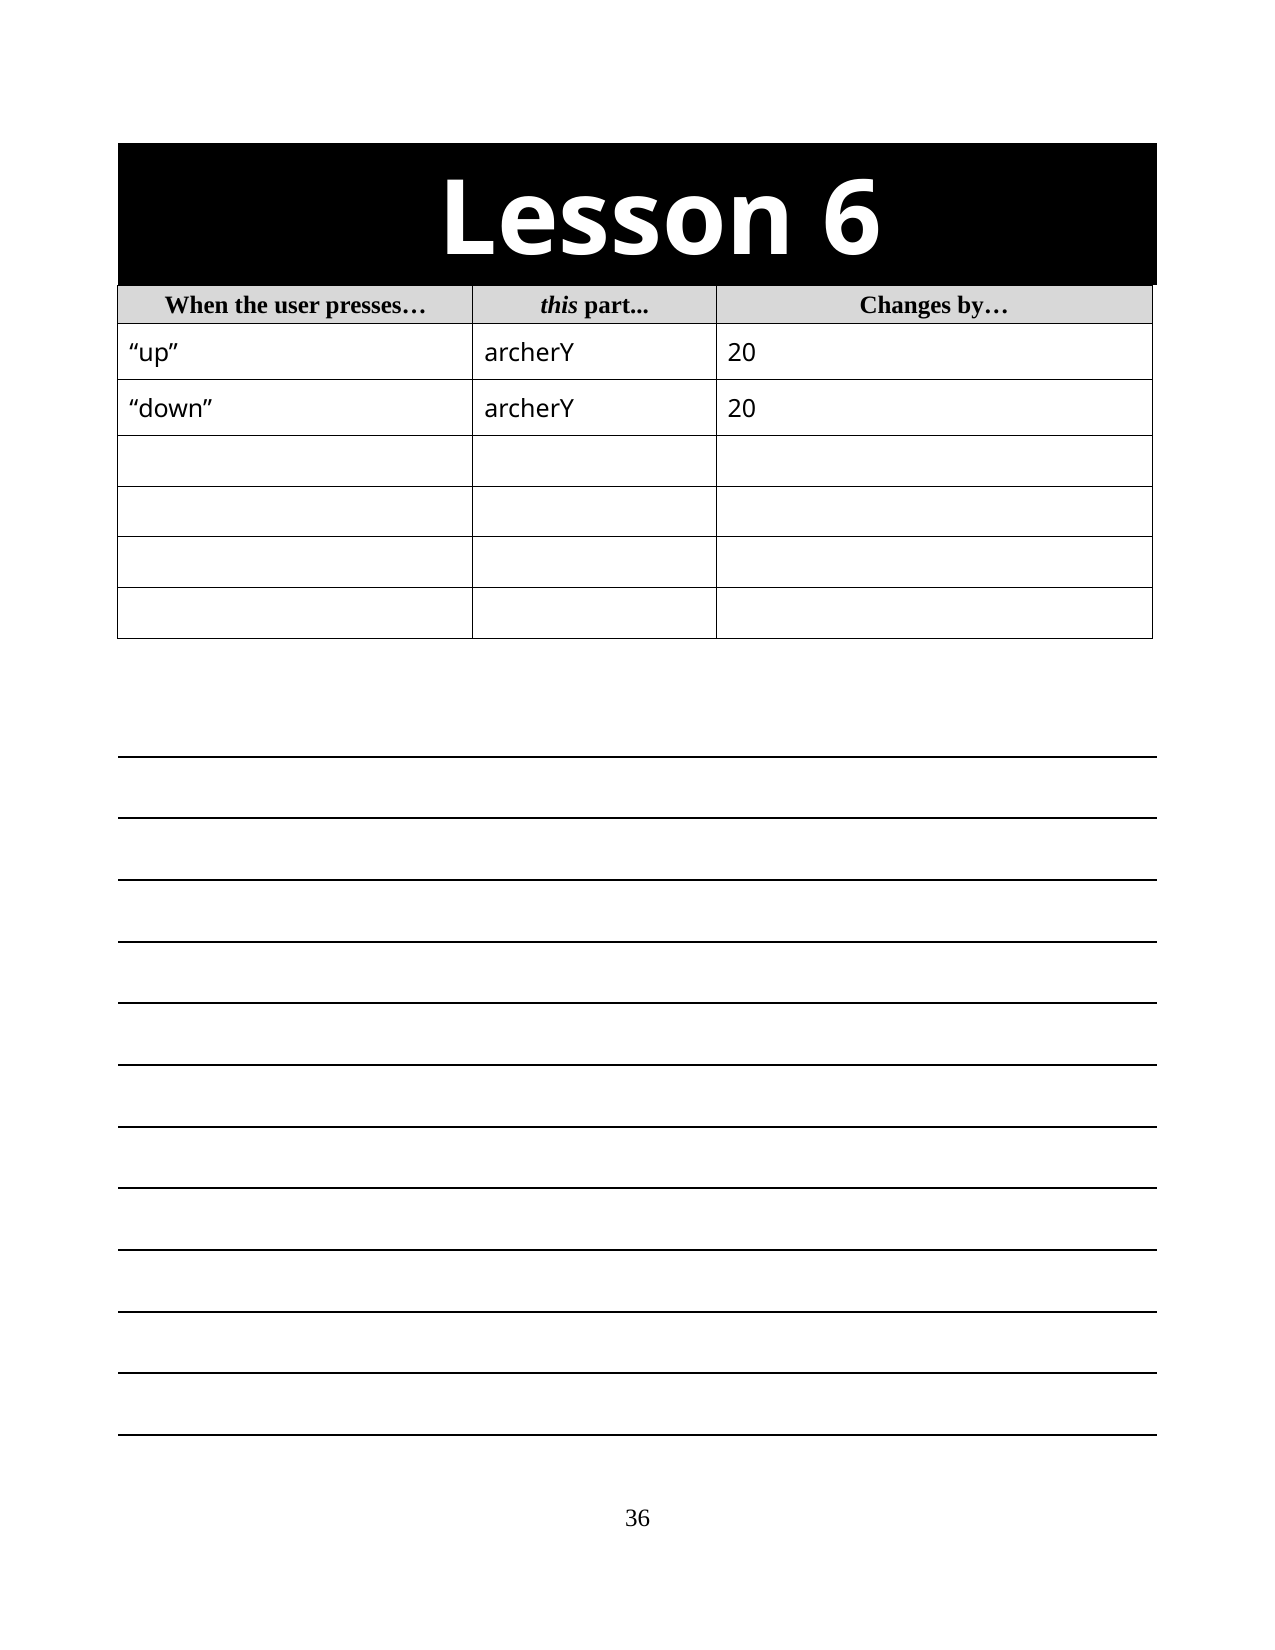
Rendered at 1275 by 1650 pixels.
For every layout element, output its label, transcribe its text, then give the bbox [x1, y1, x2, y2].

table_cell [118, 436, 472, 486]
table_cell archerY [473, 324, 716, 379]
table_cell [118, 537, 472, 587]
table_cell [473, 487, 716, 536]
table_cell [473, 436, 716, 486]
table_cell [118, 588, 472, 637]
table_cell 20 [717, 380, 1152, 435]
table_cell [717, 588, 1152, 637]
table_cell archerY [473, 380, 716, 435]
table_cell [717, 436, 1152, 486]
table_cell [473, 537, 716, 587]
table_cell [717, 537, 1152, 587]
table_cell “up” [118, 324, 472, 379]
table_header Changes by… [717, 286, 1152, 323]
table_cell [473, 588, 716, 637]
table_header When the user presses… [118, 286, 472, 323]
table_header this part... [473, 286, 716, 323]
table_cell “down” [118, 380, 472, 435]
table_cell 20 [717, 324, 1152, 379]
subtitle Lesson 6 [118, 143, 1157, 285]
table_cell [717, 487, 1152, 536]
table_cell [118, 487, 472, 536]
